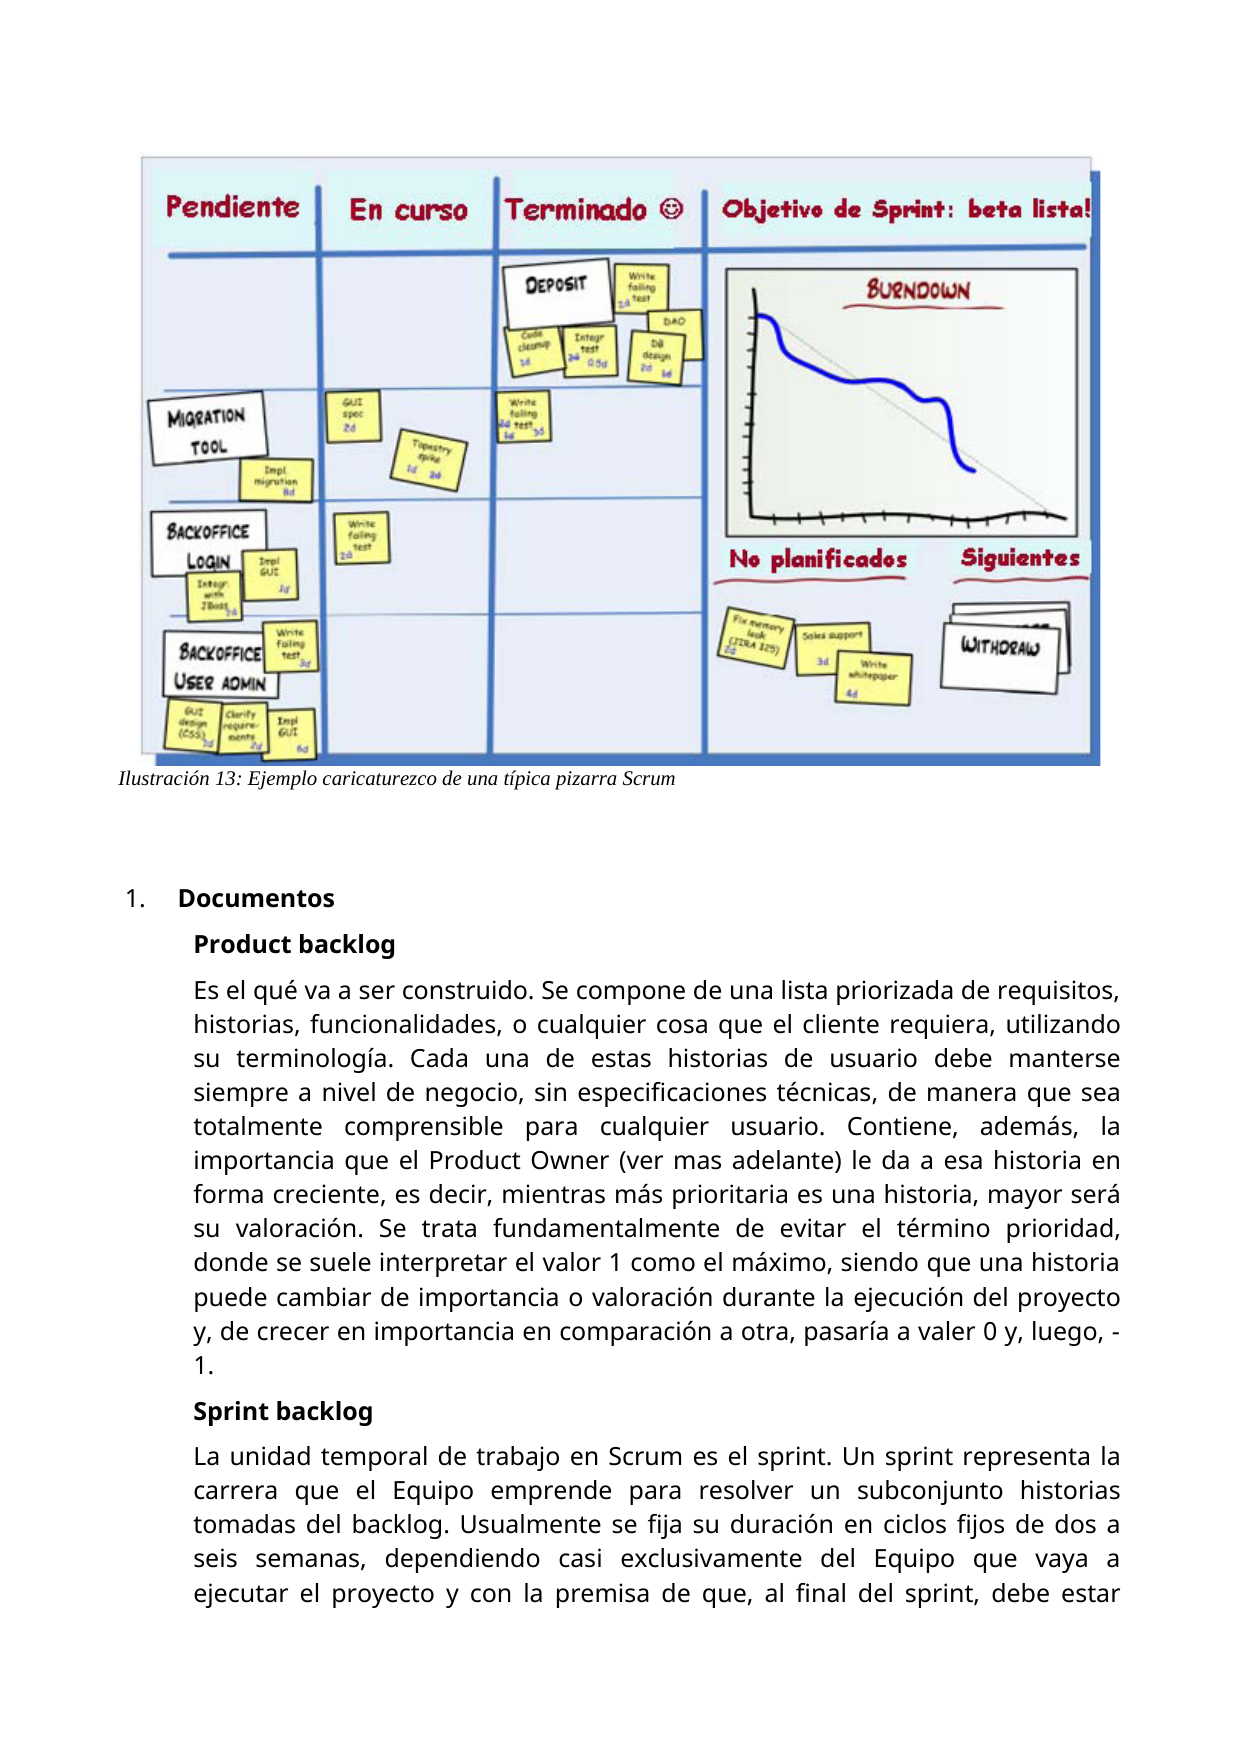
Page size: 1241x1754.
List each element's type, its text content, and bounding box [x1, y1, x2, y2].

text Product backlog [403, 927, 1122, 961]
list Documentos [177, 881, 1122, 915]
text Ilustración 13: Ejemplo caricaturezco de una típica pizarra Scrum [678, 190, 1122, 790]
text Sprint backlog [380, 1393, 1122, 1427]
text Es el qué va a ser construido. Se compone de una lista priorizada de requisitos, historias, funcionalidades, o cualquier cosa que el cliente requiera, utilizando su terminología. Cada una de estas historias de usuario debe manterse siempre a nivel de negocio, sin especificaciones técnicas, de manera que sea totalmente comprensible para cualquier usuario. Contiene, además, la importancia que el Product Owner (ver mas adelante) le da a esa historia en forma creciente, es decir, mientras más prioritaria es una historia, mayor será su valoración. Se trata fundamentalmente de evitar el término prioridad, donde se suele interpretar el valor 1 como el máximo, siendo que una historia puede cambiar de importancia o valoración durante la ejecución del proyecto y, de crecer en importancia en comparación a otra, pasaría a valer 0 y, luego, -1. [221, 1347, 1122, 1381]
text Ilustración 13: Ejemplo caricaturezco de una típica pizarra Scrum [118, 190, 137, 766]
